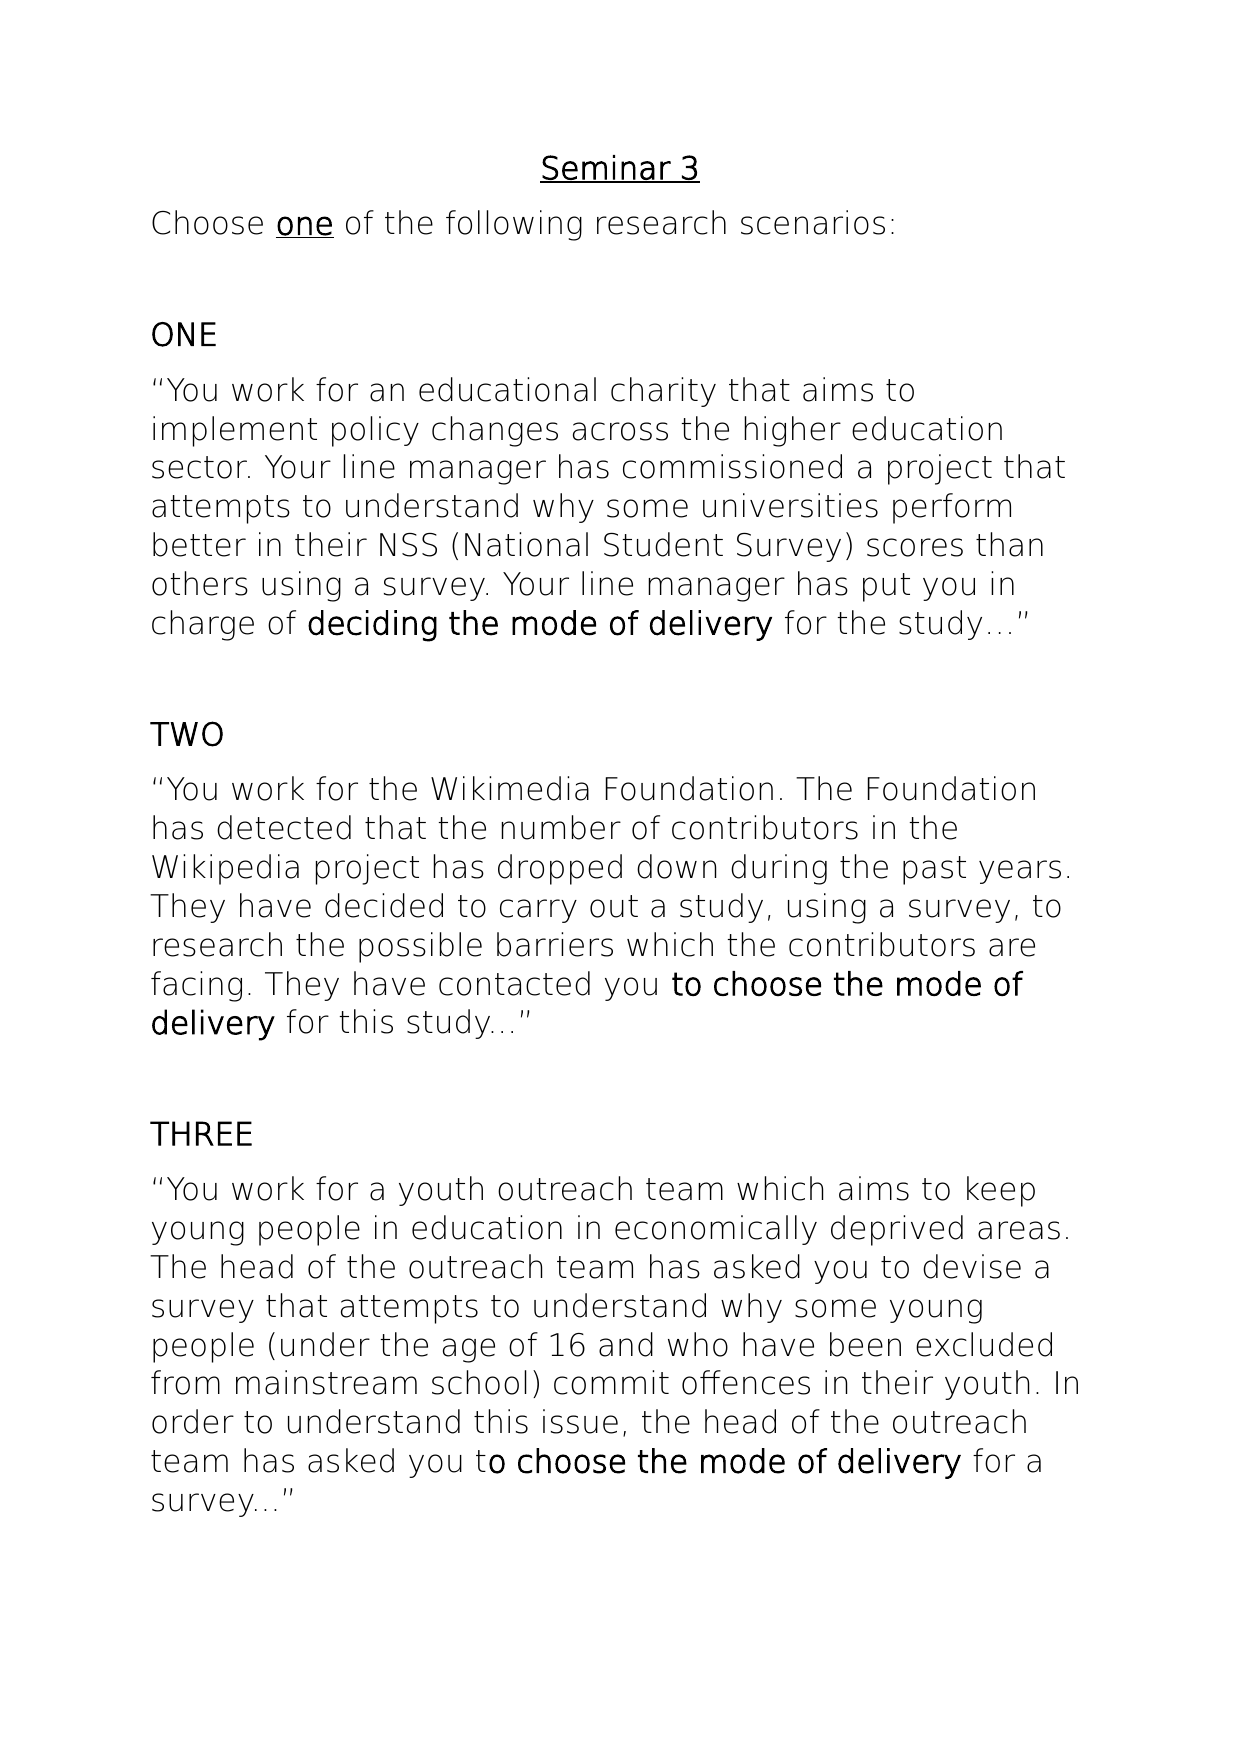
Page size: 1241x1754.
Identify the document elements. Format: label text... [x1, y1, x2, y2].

text Seminar 3 [150, 150, 1090, 186]
text “You work for the Wikimedia Foundation. The Foundation has detected that the number of contributors in the Wikipedia project has dropped down during the past years. They have decided to carry out a study, using a survey, to research the possible barriers which the contributors are facing. They have contacted you to choose the mode of delivery for this study...” [150, 772, 1090, 1041]
text TWO [150, 716, 1090, 753]
text Choose one of the following research scenarios: [150, 206, 1090, 242]
text “You work for an educational charity that aims to implement policy changes across the higher education sector. Your line manager has commissioned a project that attempts to understand why some universities perform better in their NSS (National Student Survey) scores than others using a survey. Your line manager has put you in charge of deciding the mode of delivery for the study…” [150, 372, 1090, 642]
text THREE [150, 1116, 1090, 1152]
text ONE [150, 317, 1090, 353]
text “You work for a youth outreach team which aims to keep young people in education in economically deprived areas. The head of the outreach team has asked you to devise a survey that attempts to understand why some young people (under the age of 16 and who have been excluded from mainstream school) commit offences in their youth. In order to understand this issue, the head of the outreach team has asked you to choose the mode of delivery for a survey...” [150, 1171, 1090, 1519]
